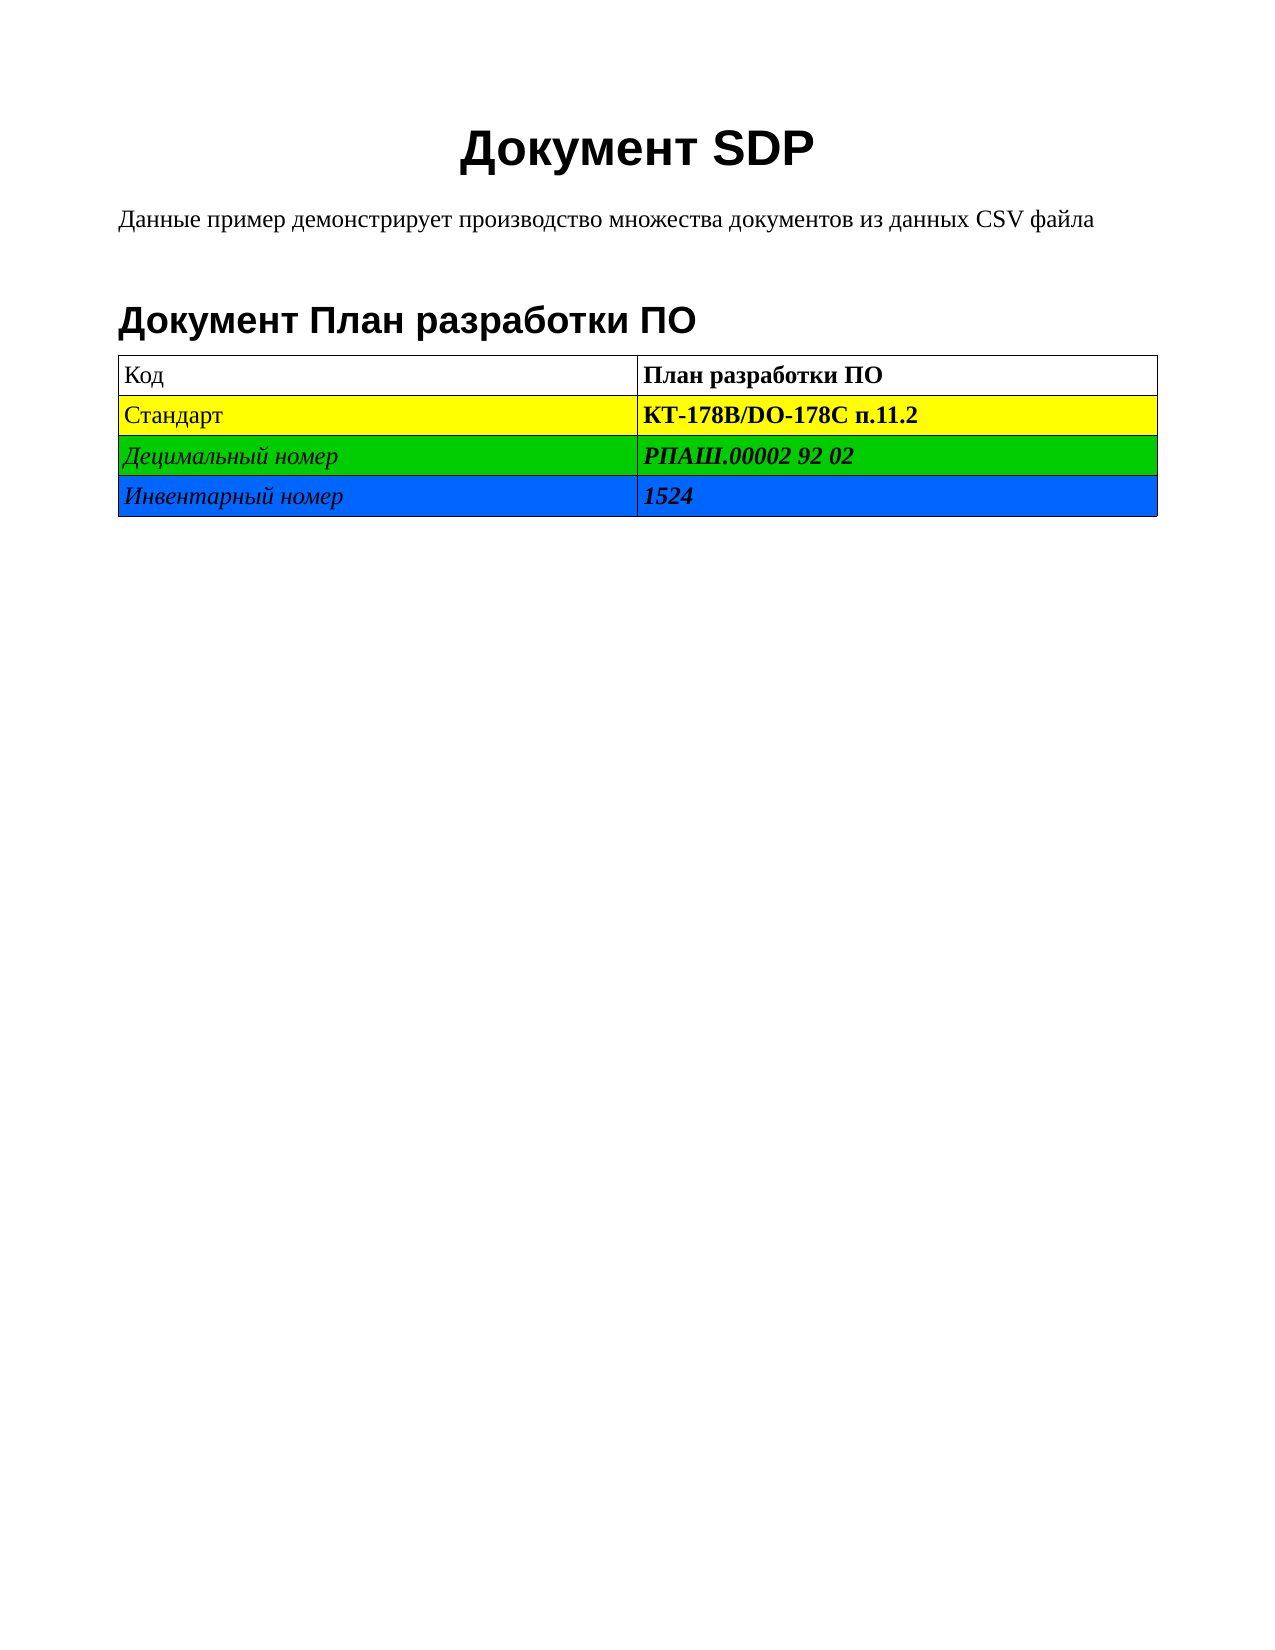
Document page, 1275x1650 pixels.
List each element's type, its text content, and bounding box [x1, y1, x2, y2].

subtitle Документ SDP [118, 118, 1157, 176]
table_header План разработки ПО [638, 356, 1157, 395]
table_cell РПАШ.00002 92 02 [638, 436, 1157, 475]
subtitle Документ План разработки ПО [118, 298, 1157, 342]
table_header Код [119, 356, 637, 395]
table_cell Инвентарный номер [119, 476, 637, 516]
table_cell 1524 [638, 476, 1157, 516]
text Данные пример демонстрирует производство множества документов из данных CSV файла [118, 204, 1157, 233]
table_cell Децимальный номер [119, 436, 637, 475]
table_cell КТ-178В/DO-178C п.11.2 [638, 396, 1157, 435]
table_cell Стандарт [119, 396, 637, 435]
